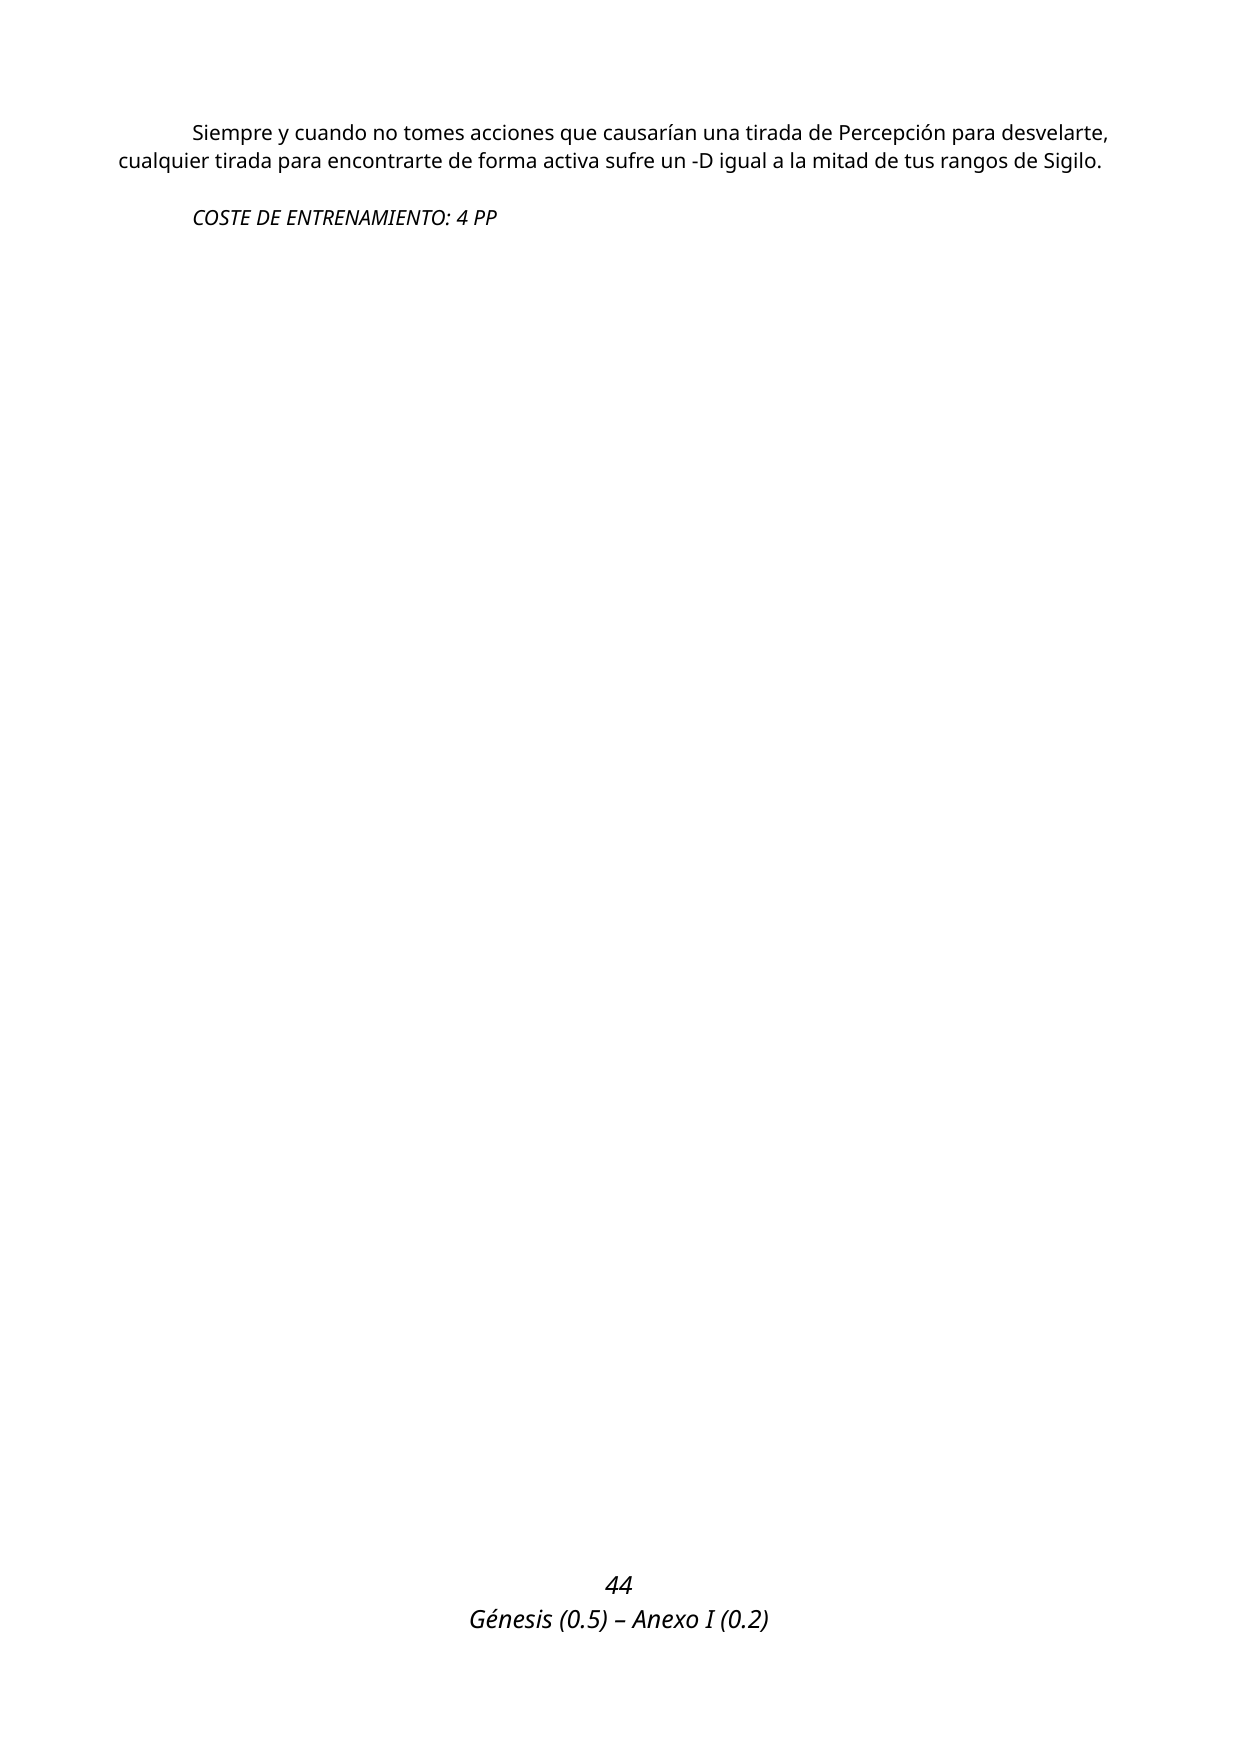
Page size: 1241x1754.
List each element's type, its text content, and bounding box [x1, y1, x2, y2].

text Siempre y cuando no tomes acciones que causarían una tirada de Percepción para desvelarte, cualquier tirada para encontrarte de forma activa sufre un -D igual a la mitad de tus rangos de Sigilo. [118, 118, 1122, 175]
text COSTE DE ENTRENAMIENTO: 4 PP [118, 203, 1122, 232]
